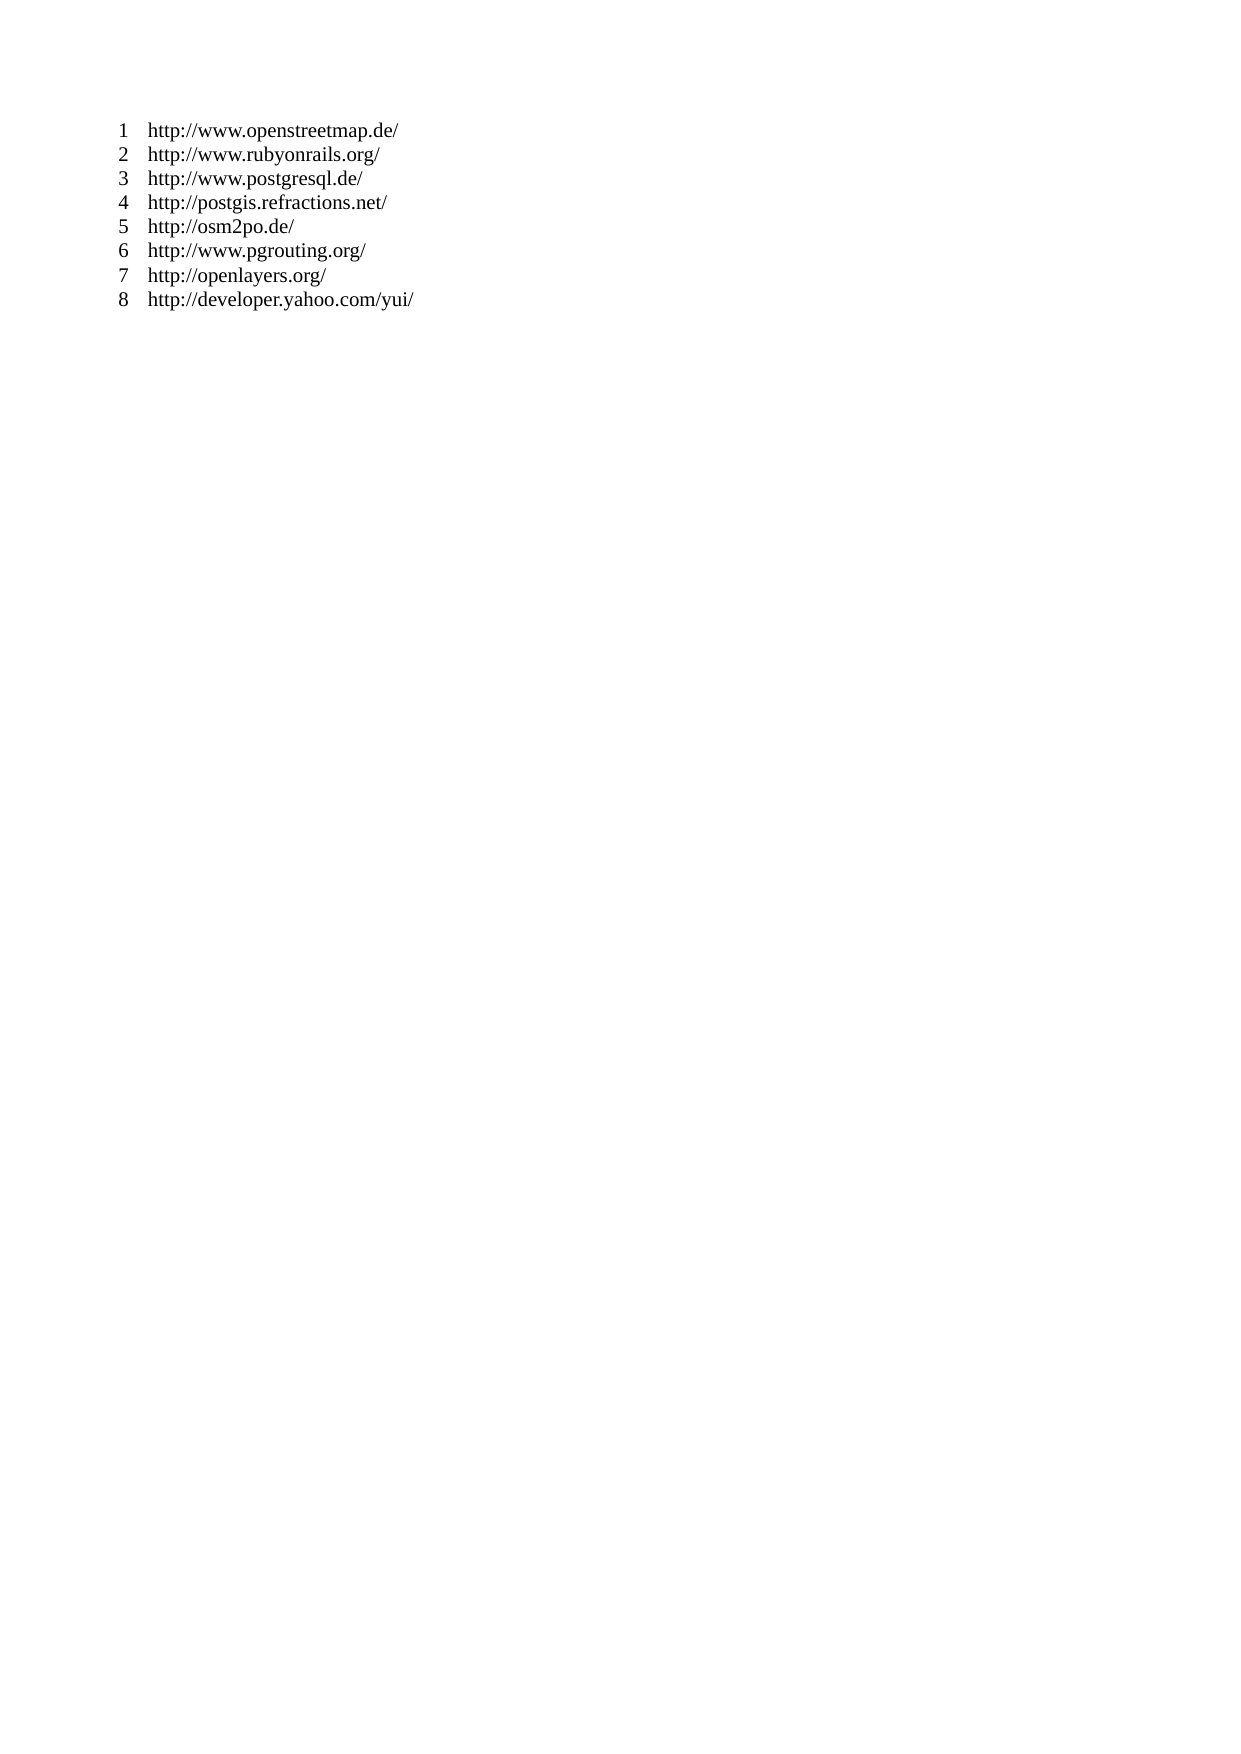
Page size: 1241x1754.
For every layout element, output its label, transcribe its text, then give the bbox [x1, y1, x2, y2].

text http://www.rubyonrails.org/ [118, 142, 1122, 166]
text http://www.pgrouting.org/ [118, 238, 1122, 262]
text http://www.openstreetmap.de/ [118, 118, 1122, 142]
text http://osm2po.de/ [118, 214, 1122, 238]
text http://www.postgresql.de/ [118, 166, 1122, 190]
text http://developer.yahoo.com/yui/ [118, 287, 1122, 311]
text http://postgis.refractions.net/ [118, 190, 1122, 214]
text http://openlayers.org/ [118, 262, 1122, 287]
